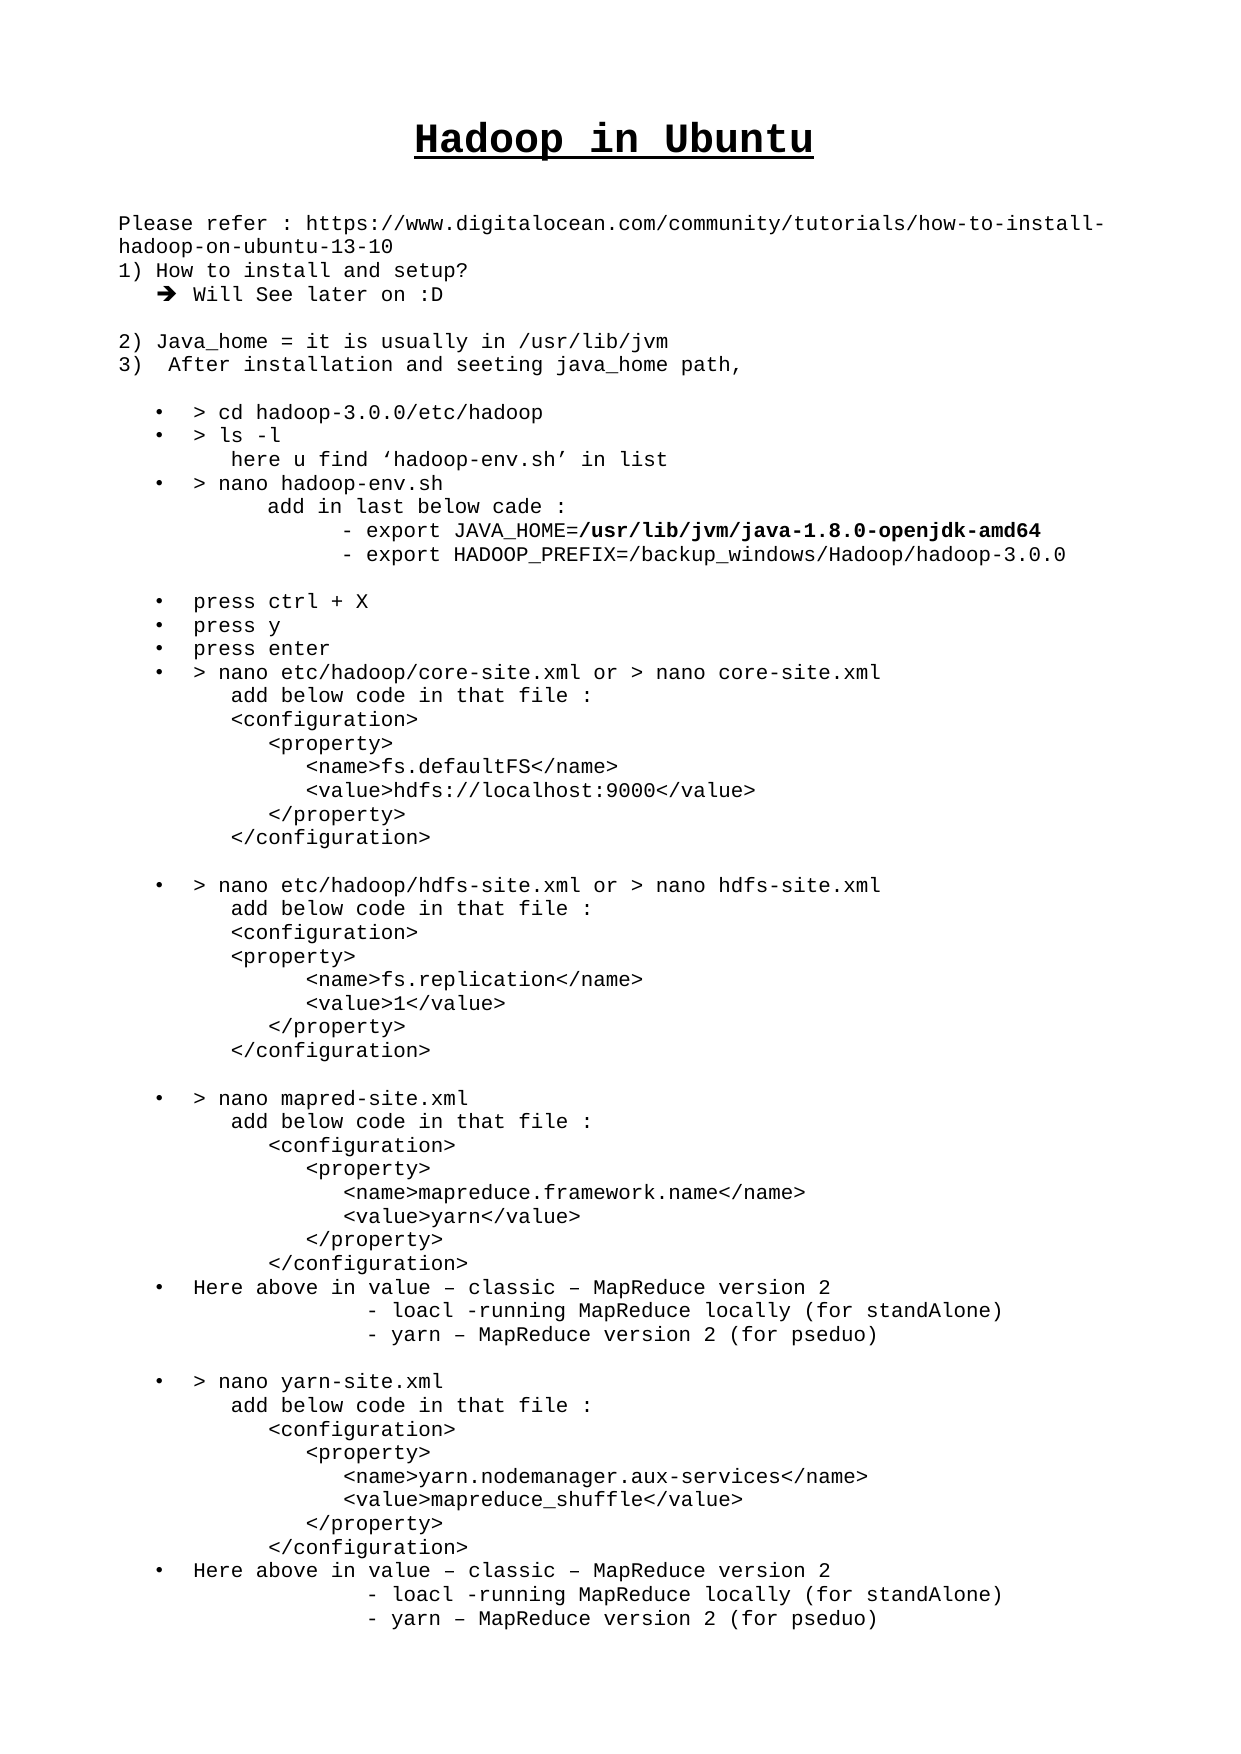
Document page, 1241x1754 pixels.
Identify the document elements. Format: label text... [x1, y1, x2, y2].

list <value>yarn</value> [306, 1206, 1122, 1229]
list - loacl -running MapReduce locally (for standAlone) [156, 1584, 1122, 1608]
list <name>mapreduce.framework.name</name> [306, 1182, 1122, 1206]
list > nano yarn-site.xml [156, 1371, 1122, 1395]
list <configuration> [193, 922, 1122, 946]
list - export HADOOP_PREFIX=/backup_windows/Hadoop/hadoop-3.0.0 [156, 544, 1122, 567]
list add below code in that file : [193, 1395, 1122, 1418]
list </configuration> [193, 1040, 1122, 1064]
list here u find ‘hadoop-env.sh’ in list [193, 449, 1122, 473]
list </property> [231, 1017, 1122, 1040]
list press enter [156, 638, 1122, 662]
list Will See later on :D [156, 283, 1122, 307]
list </property> [268, 1513, 1122, 1537]
list <value>mapreduce_shuffle</value> [306, 1489, 1122, 1513]
list <value>1</value> [268, 993, 1122, 1017]
list add below code in that file : [193, 686, 1122, 709]
list - yarn – MapReduce version 2 (for pseduo) [156, 1324, 1122, 1348]
list </configuration> [231, 1537, 1122, 1560]
list <configuration> [193, 709, 1122, 733]
list </property> [231, 804, 1122, 827]
list Here above in value – classic – MapReduce version 2 [156, 1277, 1122, 1300]
list <configuration> [231, 1135, 1122, 1158]
list > nano etc/hadoop/hdfs-site.xml or > nano hdfs-site.xml [156, 875, 1122, 898]
list <name>yarn.nodemanager.aux-services</name> [306, 1466, 1122, 1489]
list <name>fs.replication</name> [268, 969, 1122, 993]
text Hadoop in Ubuntu [118, 118, 1122, 165]
text 1) How to install and setup? [118, 260, 1122, 283]
list </configuration> [193, 827, 1122, 851]
list > cd hadoop-3.0.0/etc/hadoop [156, 402, 1122, 425]
list Here above in value – classic – MapReduce version 2 [156, 1560, 1122, 1584]
list - yarn – MapReduce version 2 (for pseduo) [156, 1608, 1122, 1631]
list > nano mapred-site.xml [156, 1087, 1122, 1111]
list </property> [268, 1229, 1122, 1253]
list </configuration> [231, 1253, 1122, 1277]
list <configuration> [231, 1418, 1122, 1442]
list > nano hadoop-env.sh [156, 473, 1122, 496]
list add below code in that file : [193, 898, 1122, 922]
list - loacl -running MapReduce locally (for standAlone) [156, 1300, 1122, 1324]
list <property> [193, 946, 1122, 969]
text 2) Java_home = it is usually in /usr/lib/jvm [118, 331, 1122, 354]
list <property> [231, 733, 1122, 756]
list <name>fs.defaultFS</name> [268, 756, 1122, 780]
list > ls -l [156, 425, 1122, 449]
list <property> [268, 1442, 1122, 1466]
text 3) After installation and seeting java_home path, [118, 354, 1122, 378]
list <value>hdfs://localhost:9000</value> [268, 780, 1122, 804]
list <property> [268, 1158, 1122, 1182]
list - export JAVA_HOME=/usr/lib/jvm/java-1.8.0-openjdk-amd64 [156, 520, 1122, 544]
list add below code in that file : [193, 1111, 1122, 1135]
list press ctrl + X [156, 591, 1122, 614]
list add in last below cade : [156, 496, 1122, 520]
text Please refer : https://www.digitalocean.com/community/tutorials/how-to-install-hadoop-on-ubuntu-13-10 [118, 213, 1122, 260]
list > nano etc/hadoop/core-site.xml or > nano core-site.xml [156, 662, 1122, 686]
list press y [156, 614, 1122, 638]
